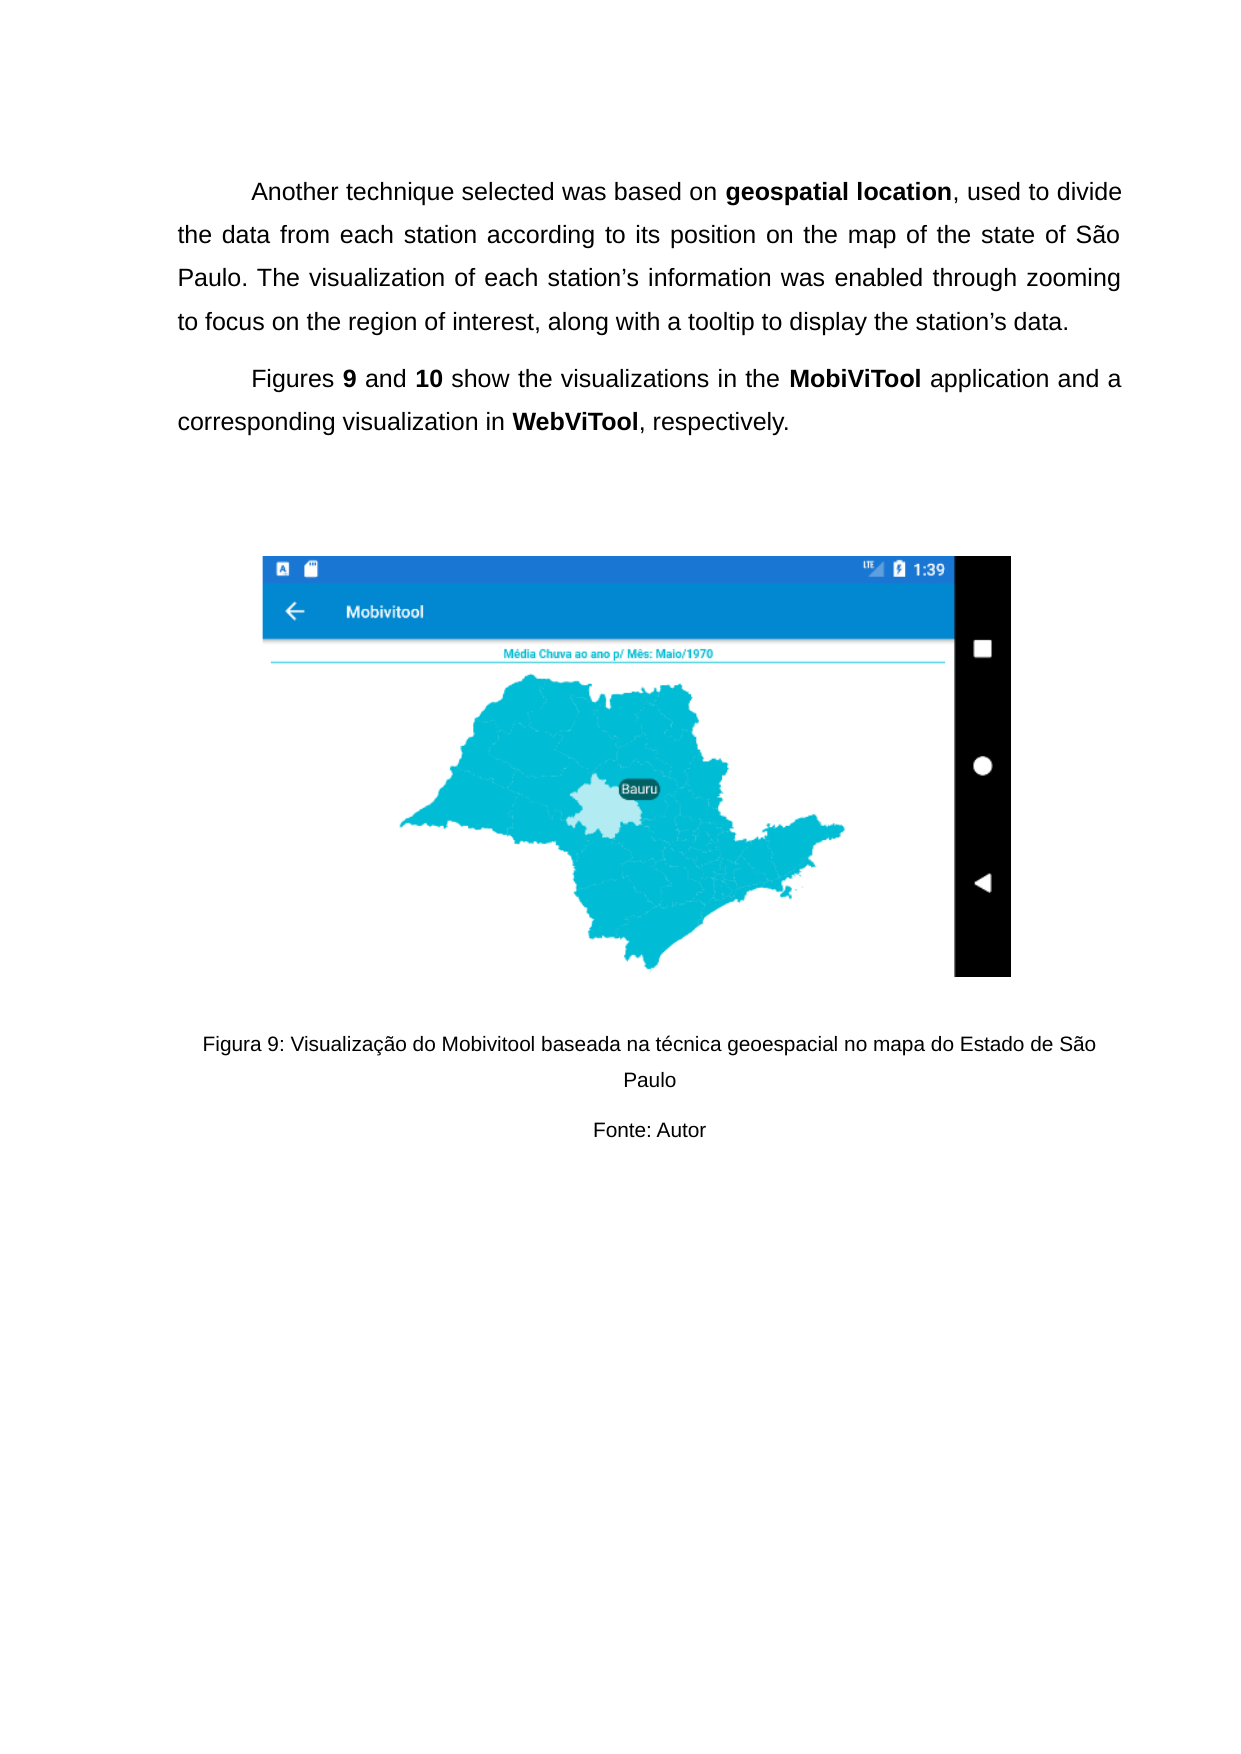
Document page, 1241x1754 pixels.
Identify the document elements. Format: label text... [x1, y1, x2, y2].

text Figura 9: Visualização do Mobivitool baseada na técnica geoespacial no mapa do Estado de São Paulo [177, 1032, 1122, 1092]
text Figures 9 and 10 show the visualizations in the MobiViTool application and a corresponding visualization in WebViTool, respectively. [177, 364, 1122, 436]
text Another technique selected was based on geospatial location, used to divide the data from each station according to its position on the map of the state of São Paulo. The visualization of each station’s information was enabled through zooming to focus on the region of interest, along with a tooltip to display the station’s data. [177, 177, 1122, 335]
picture [262, 556, 1011, 977]
text Fonte: Autor [177, 1118, 1122, 1142]
